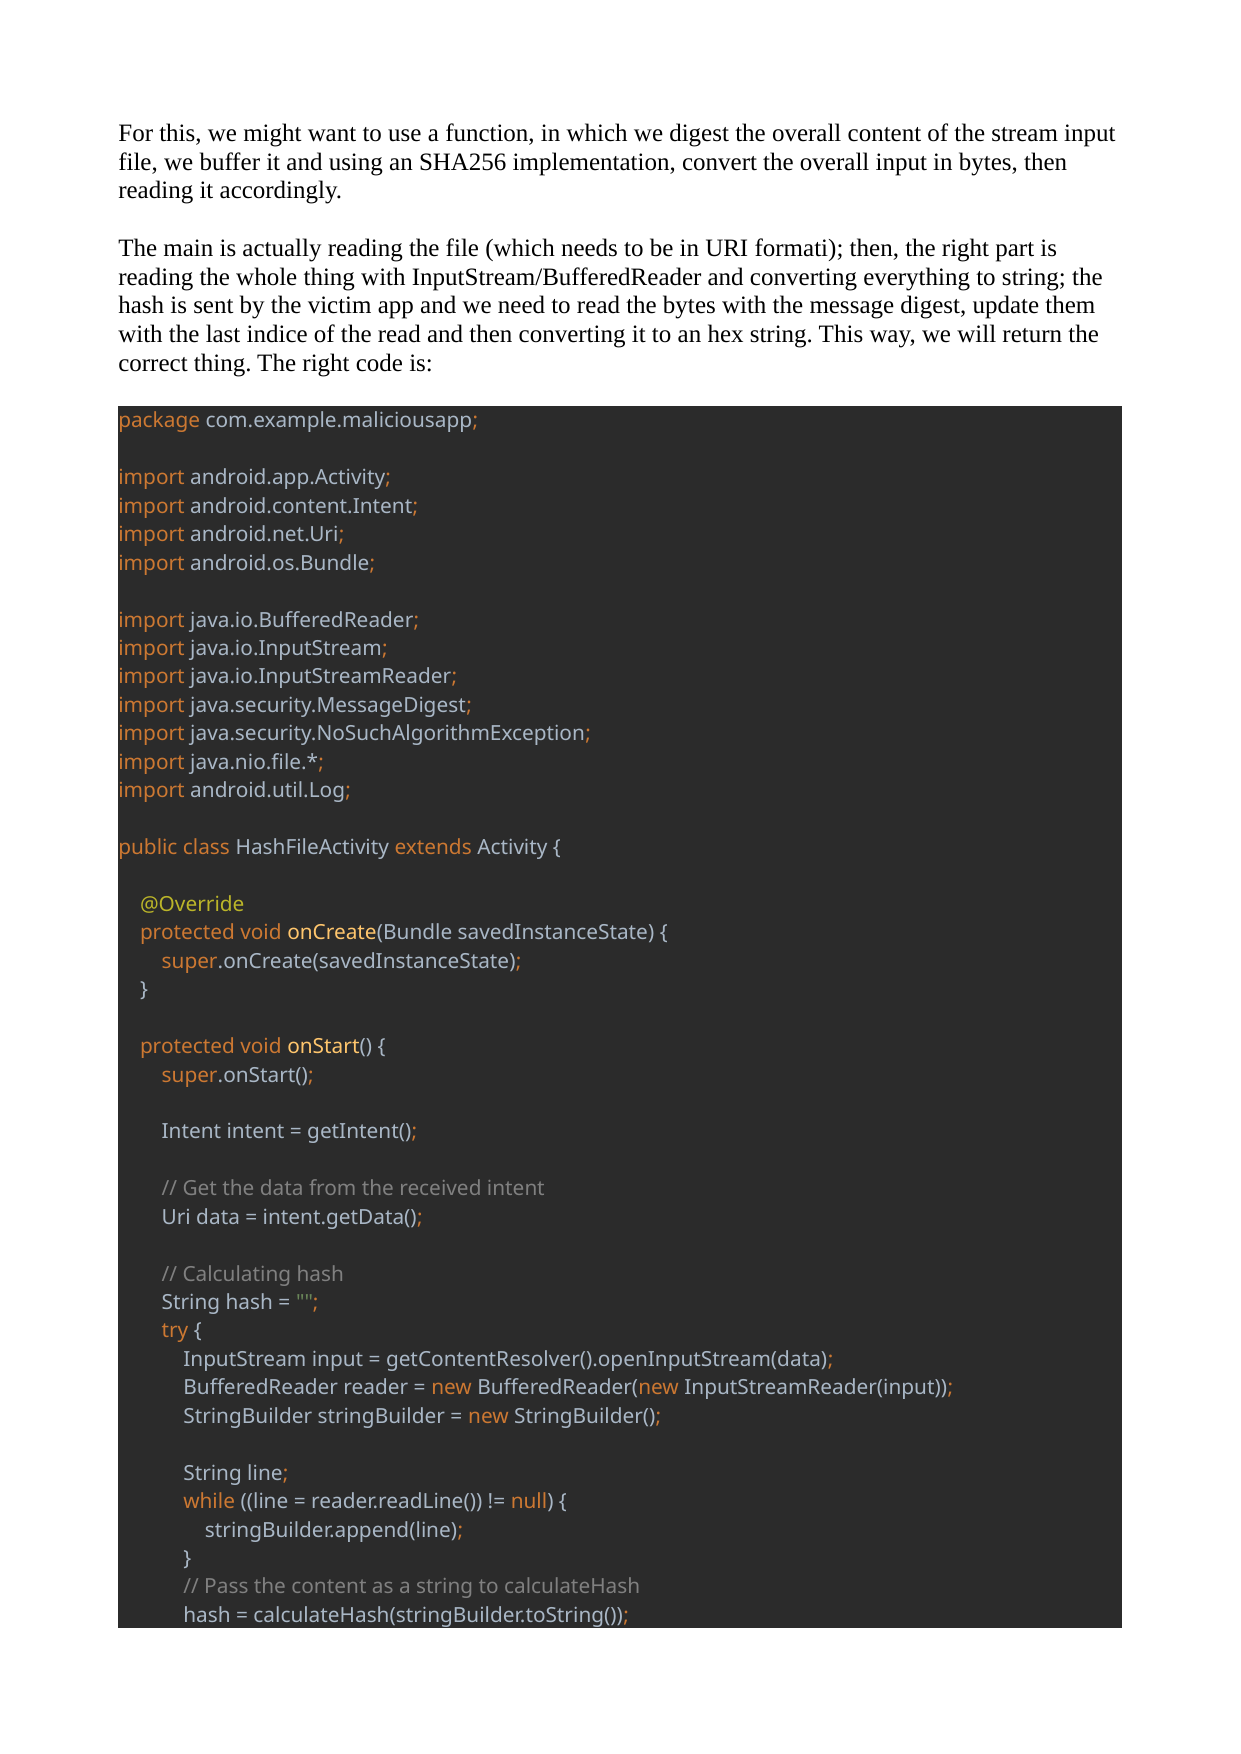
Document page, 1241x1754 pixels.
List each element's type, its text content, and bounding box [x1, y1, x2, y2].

text The main is actually reading the file (which needs to be in URI formati); then, the right part is reading the whole thing with InputStream/BufferedReader and converting everything to string; the hash is sent by the victim app and we need to read the bytes with the message digest, update them with the last indice of the read and then converting it to an hex string. This way, we will return the correct thing. The right code is: [118, 233, 1122, 377]
text For this, we might want to use a function, in which we digest the overall content of the stream input file, we buffer it and using an SHA256 implementation, convert the overall input in bytes, then reading it accordingly. [118, 118, 1122, 204]
text package com.example.maliciousapp; import android.app.Activity; import android.content.Intent; import android.net.Uri; import android.os.Bundle; import java.io.BufferedReader; import java.io.InputStream; import java.io.InputStreamReader; import java.security.MessageDigest; import java.security.NoSuchAlgorithmException; import java.nio.file.*; import android.util.Log; public class HashFileActivity extends Activity { @Override protected void onCreate(Bundle savedInstanceState) { super.onCreate(savedInstanceState); } protected void onStart() { super.onStart(); Intent intent = getIntent(); // Get the data from the received intent Uri data = intent.getData(); // Calculating hash String hash = ""; try { InputStream input = getContentResolver().openInputStream(data); BufferedReader reader = new BufferedReader(new InputStreamReader(input)); StringBuilder stringBuilder = new StringBuilder(); String line; while ((line = reader.readLine()) != null) { stringBuilder.append(line); } // Pass the content as a string to calculateHash hash = calculateHash(stringBuilder.toString()); [118, 406, 1122, 1628]
